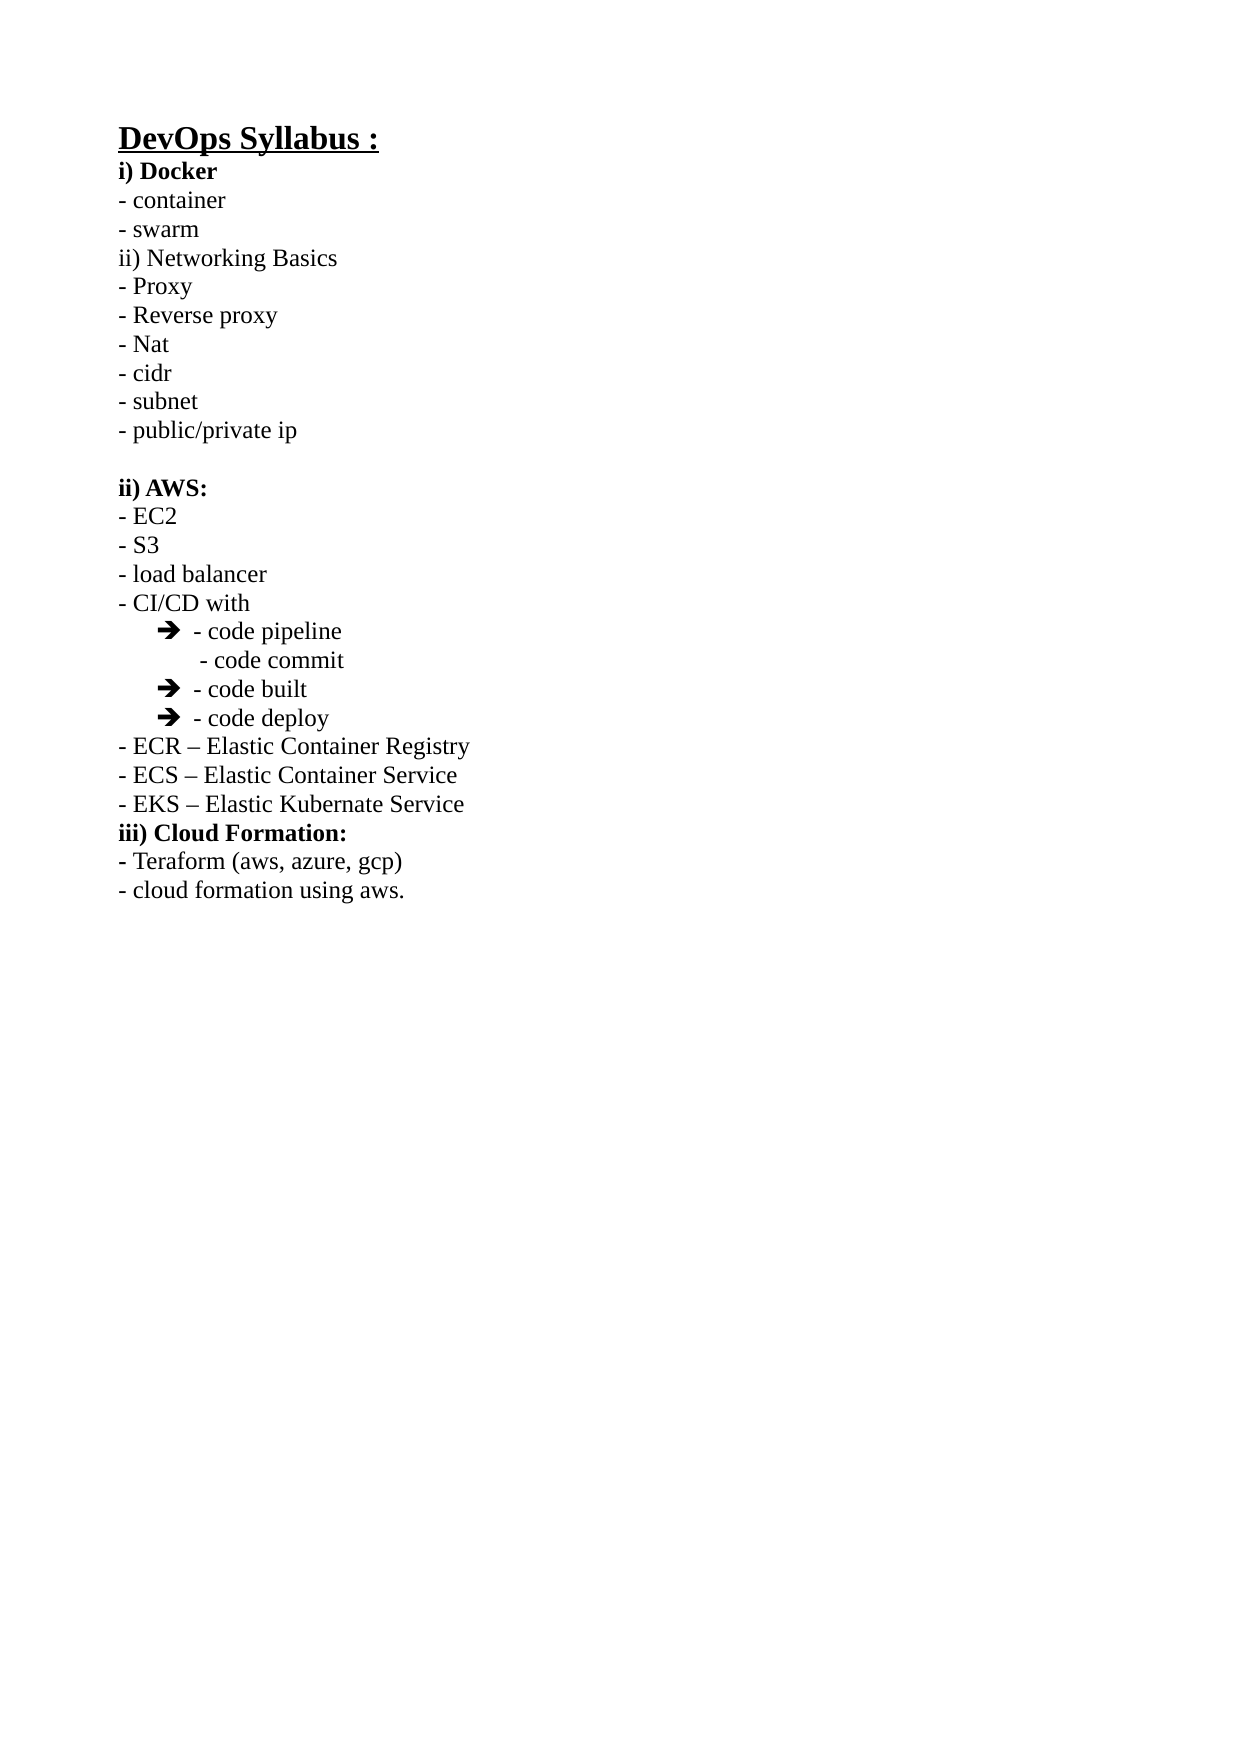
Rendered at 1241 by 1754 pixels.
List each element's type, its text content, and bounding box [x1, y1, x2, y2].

text - container [118, 185, 1122, 214]
text - Nat [118, 329, 1122, 358]
text - EKS – Elastic Kubernate Service [118, 789, 1122, 818]
text - cloud formation using aws. [118, 875, 1122, 904]
list - code deploy [156, 703, 1122, 731]
text - CI/CD with [118, 588, 1122, 616]
text ii) AWS: [118, 473, 1122, 501]
text - Teraform (aws, azure, gcp) [118, 846, 1122, 875]
text - EC2 [118, 501, 1122, 530]
text - Reverse proxy [118, 300, 1122, 329]
list - code built [156, 674, 1122, 703]
text - ECR – Elastic Container Registry [118, 731, 1122, 760]
text DevOps Syllabus : [118, 118, 1122, 156]
text - S3 [118, 530, 1122, 559]
text - ECS – Elastic Container Service [118, 760, 1122, 789]
text ii) Networking Basics [118, 243, 1122, 271]
list - code pipeline - code commit [156, 616, 1122, 674]
text - public/private ip [118, 415, 1122, 444]
text - Proxy [118, 271, 1122, 300]
text iii) Cloud Formation: [118, 818, 1122, 846]
text - load balancer [118, 559, 1122, 588]
text - cidr [118, 358, 1122, 386]
text i) Docker [118, 156, 1122, 185]
text - subnet [118, 386, 1122, 415]
text - swarm [118, 214, 1122, 243]
